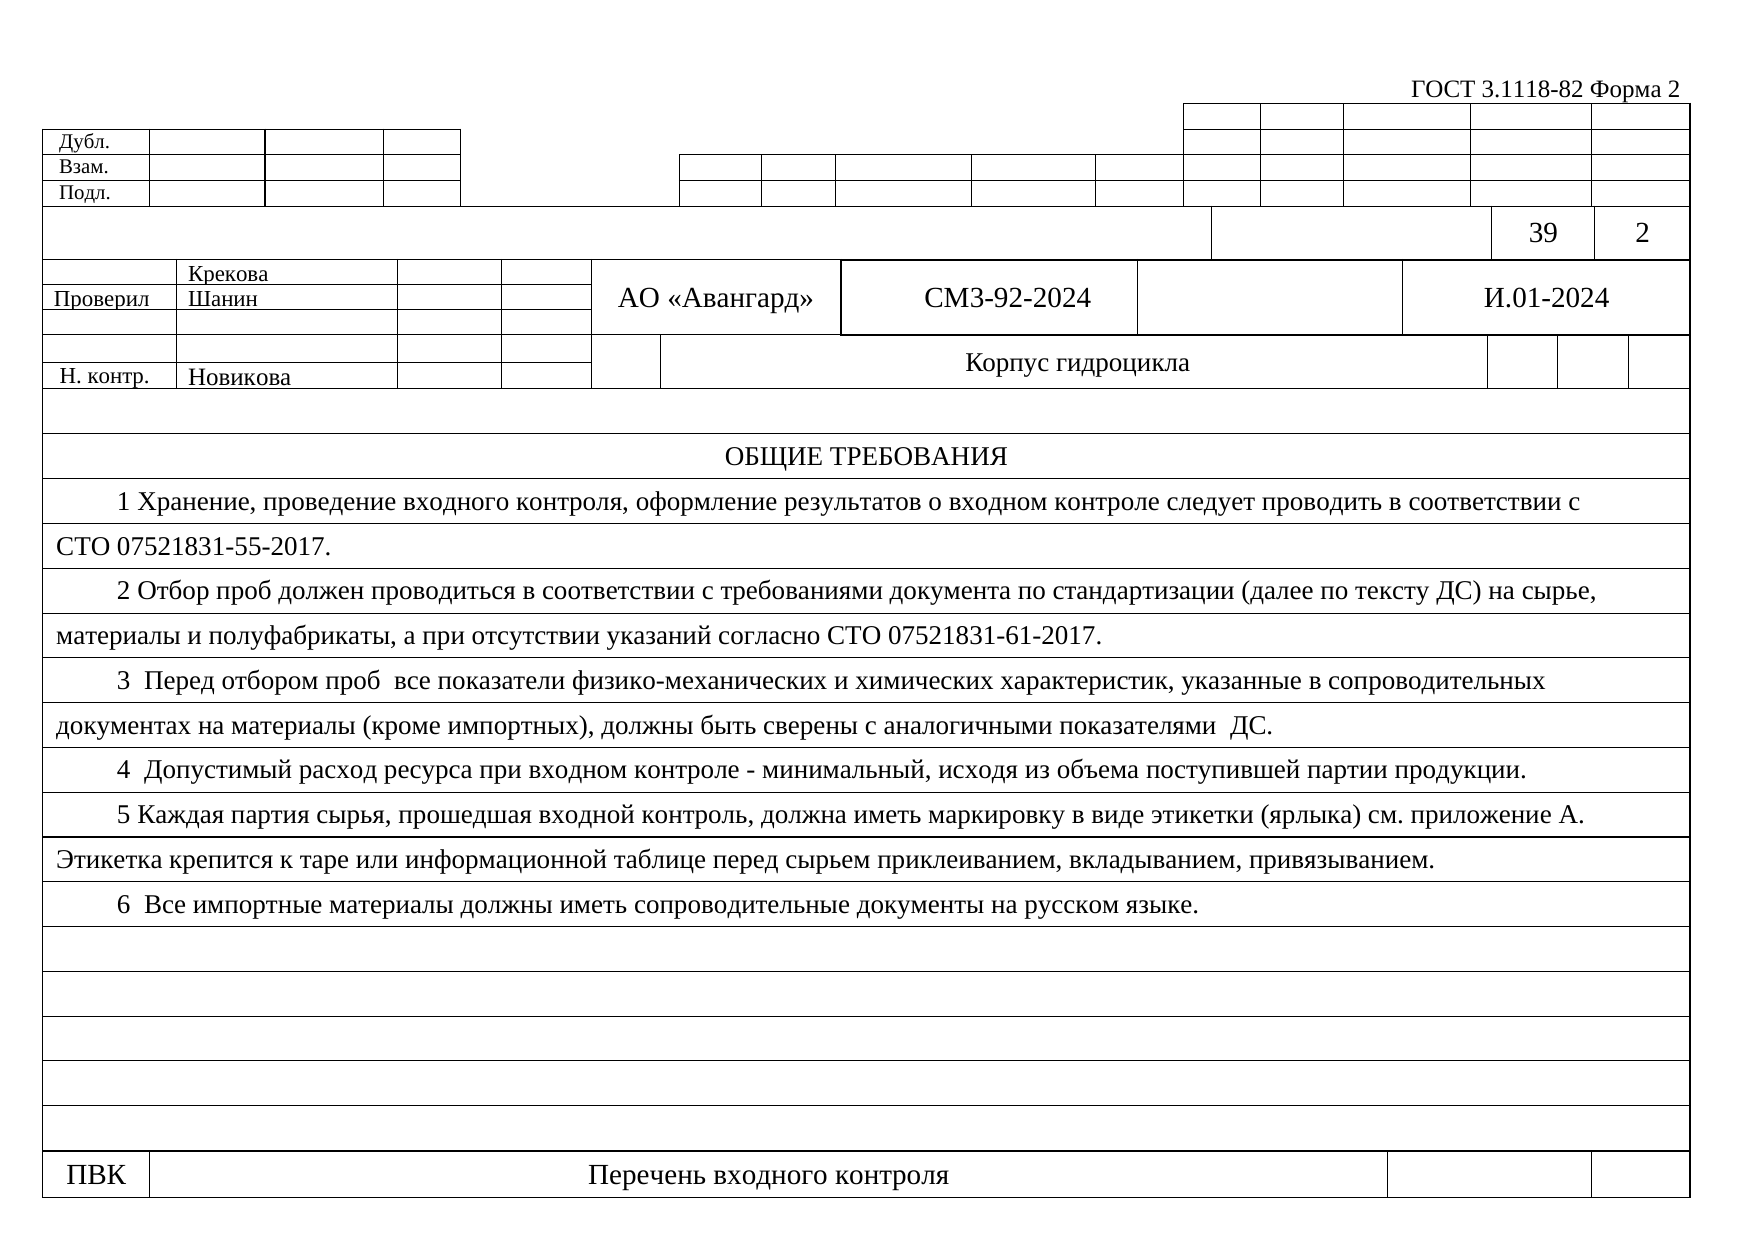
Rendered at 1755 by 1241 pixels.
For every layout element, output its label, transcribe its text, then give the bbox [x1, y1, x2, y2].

table_cell И.01-2024 [1403, 261, 1689, 334]
table_cell [836, 155, 971, 180]
table_cell [1488, 336, 1557, 387]
table_cell [1592, 130, 1689, 154]
table_cell [1471, 155, 1591, 180]
table_cell СМ3-92-2024 [842, 261, 1137, 334]
table_cell документах на материалы (кроме импортных), должны быть сверены с аналогичными показателями ДС. [43, 703, 1689, 747]
table_cell [680, 155, 761, 180]
table_cell 6 Все импортные материалы должны иметь сопроводительные документы на русском языке. [43, 882, 1689, 926]
table_cell [1592, 155, 1689, 180]
table_cell [43, 389, 1689, 433]
table_cell [1471, 181, 1591, 206]
table_cell [150, 155, 264, 180]
table_cell [150, 181, 264, 206]
table_cell ПВК [43, 1152, 149, 1197]
table_cell СТО 07521831-55-2017. [43, 524, 1689, 568]
table_cell Взам. [43, 155, 149, 180]
table_header [1261, 104, 1343, 128]
table_cell [43, 207, 1211, 259]
table_cell 3 Перед отбором проб все показатели физико-механических и химических характеристик, указанные в сопроводительных [43, 658, 1689, 702]
table_cell 2 [1595, 207, 1689, 259]
table_cell [1184, 181, 1260, 206]
table_cell [836, 181, 971, 206]
table_cell [266, 181, 383, 206]
table_cell Корпус гидроцикла [661, 335, 1487, 387]
table_header [43, 103, 1183, 128]
table_cell [266, 130, 383, 154]
table_cell [592, 335, 660, 387]
table_cell [762, 155, 835, 180]
table_cell [502, 310, 591, 334]
table_header [1344, 104, 1470, 128]
table_cell [150, 130, 264, 154]
table_cell Новикова [177, 363, 397, 387]
table_cell Шанин [177, 285, 397, 309]
table_cell [1261, 155, 1343, 180]
table_cell [972, 181, 1095, 206]
table_cell 39 [1492, 207, 1594, 259]
table_cell [43, 1106, 1689, 1150]
table_cell [398, 285, 501, 309]
table_cell 4 Допустимый расход ресурса при входном контроле - минимальный, исходя из объема поступившей партии продукции. [43, 748, 1689, 792]
table_cell [1261, 181, 1343, 206]
table_cell [43, 927, 1689, 971]
table_cell Проверил [43, 285, 176, 309]
table_cell Разработал [43, 260, 176, 284]
table_cell [1212, 207, 1491, 259]
table_cell [1592, 1152, 1689, 1197]
table_cell ОБЩИЕ ТРЕБОВАНИЯ [43, 434, 1689, 478]
table_cell [1471, 130, 1591, 154]
table_cell Этикетка крепится к таре или информационной таблице перед сырьем приклеиванием, вкладыванием, привязыванием. [43, 838, 1689, 881]
table_cell 2 Отбор проб должен проводиться в соответствии с требованиями документа по стандартизации (далее по тексту ДС) на сырье, [43, 569, 1689, 612]
table_header [1184, 104, 1260, 128]
table_cell [461, 154, 679, 206]
table_cell Перечень входного контроля [150, 1152, 1387, 1197]
table_cell Крекова [177, 260, 397, 284]
table_cell [177, 335, 397, 362]
table_header [1471, 104, 1591, 128]
table_cell [1558, 336, 1628, 387]
table_cell [1138, 261, 1402, 334]
table_cell материалы и полуфабрикаты, а при отсутствии указаний согласно СТО 07521831-61-2017. [43, 614, 1689, 657]
table_cell 5 Каждая партия сырья, прошедшая входной контроль, должна иметь маркировку в виде этикетки (ярлыка) см. приложение А. [43, 793, 1689, 836]
table_cell [502, 335, 591, 362]
table_cell [461, 129, 712, 154]
table_cell [502, 285, 591, 309]
table_cell [502, 260, 591, 284]
table_cell [502, 363, 591, 387]
table_cell [1261, 130, 1343, 154]
table_cell [1184, 155, 1260, 180]
table_cell [384, 181, 460, 206]
table_cell [43, 1061, 1689, 1105]
table_cell [43, 310, 176, 334]
table_cell [1096, 181, 1183, 206]
table_cell [1629, 336, 1689, 387]
table_cell [398, 363, 501, 387]
table_cell [43, 1017, 1689, 1060]
table_cell [762, 181, 835, 206]
table_cell [712, 129, 1183, 154]
table_cell Н. контр. [43, 363, 176, 387]
table_cell [1344, 130, 1470, 154]
table_cell [266, 155, 383, 180]
table_cell [1344, 181, 1470, 206]
table_header [1592, 104, 1689, 128]
table_cell Подл. [43, 181, 149, 206]
table_cell АО «Авангард» [592, 260, 840, 334]
table_cell [43, 972, 1689, 1016]
table_cell [43, 335, 176, 362]
table_cell [1184, 130, 1260, 154]
table_cell [398, 260, 501, 284]
table_cell [972, 155, 1095, 180]
table_cell [398, 335, 501, 362]
table_cell 1 Хранение, проведение входного контроля, оформление результатов о входном контроле следует проводить в соответствии с [43, 479, 1689, 523]
table_cell [1388, 1152, 1591, 1197]
table_cell [384, 155, 460, 180]
table_cell [1592, 181, 1689, 206]
text ГОСТ 3.1118-82 Форма 2 [29, 75, 1722, 103]
table_cell [680, 181, 761, 206]
table_cell [1096, 155, 1183, 180]
table_cell [398, 310, 501, 334]
table_cell [1344, 155, 1470, 180]
table_cell Дубл. [43, 130, 149, 154]
table_cell [177, 310, 397, 334]
table_cell [384, 130, 460, 154]
